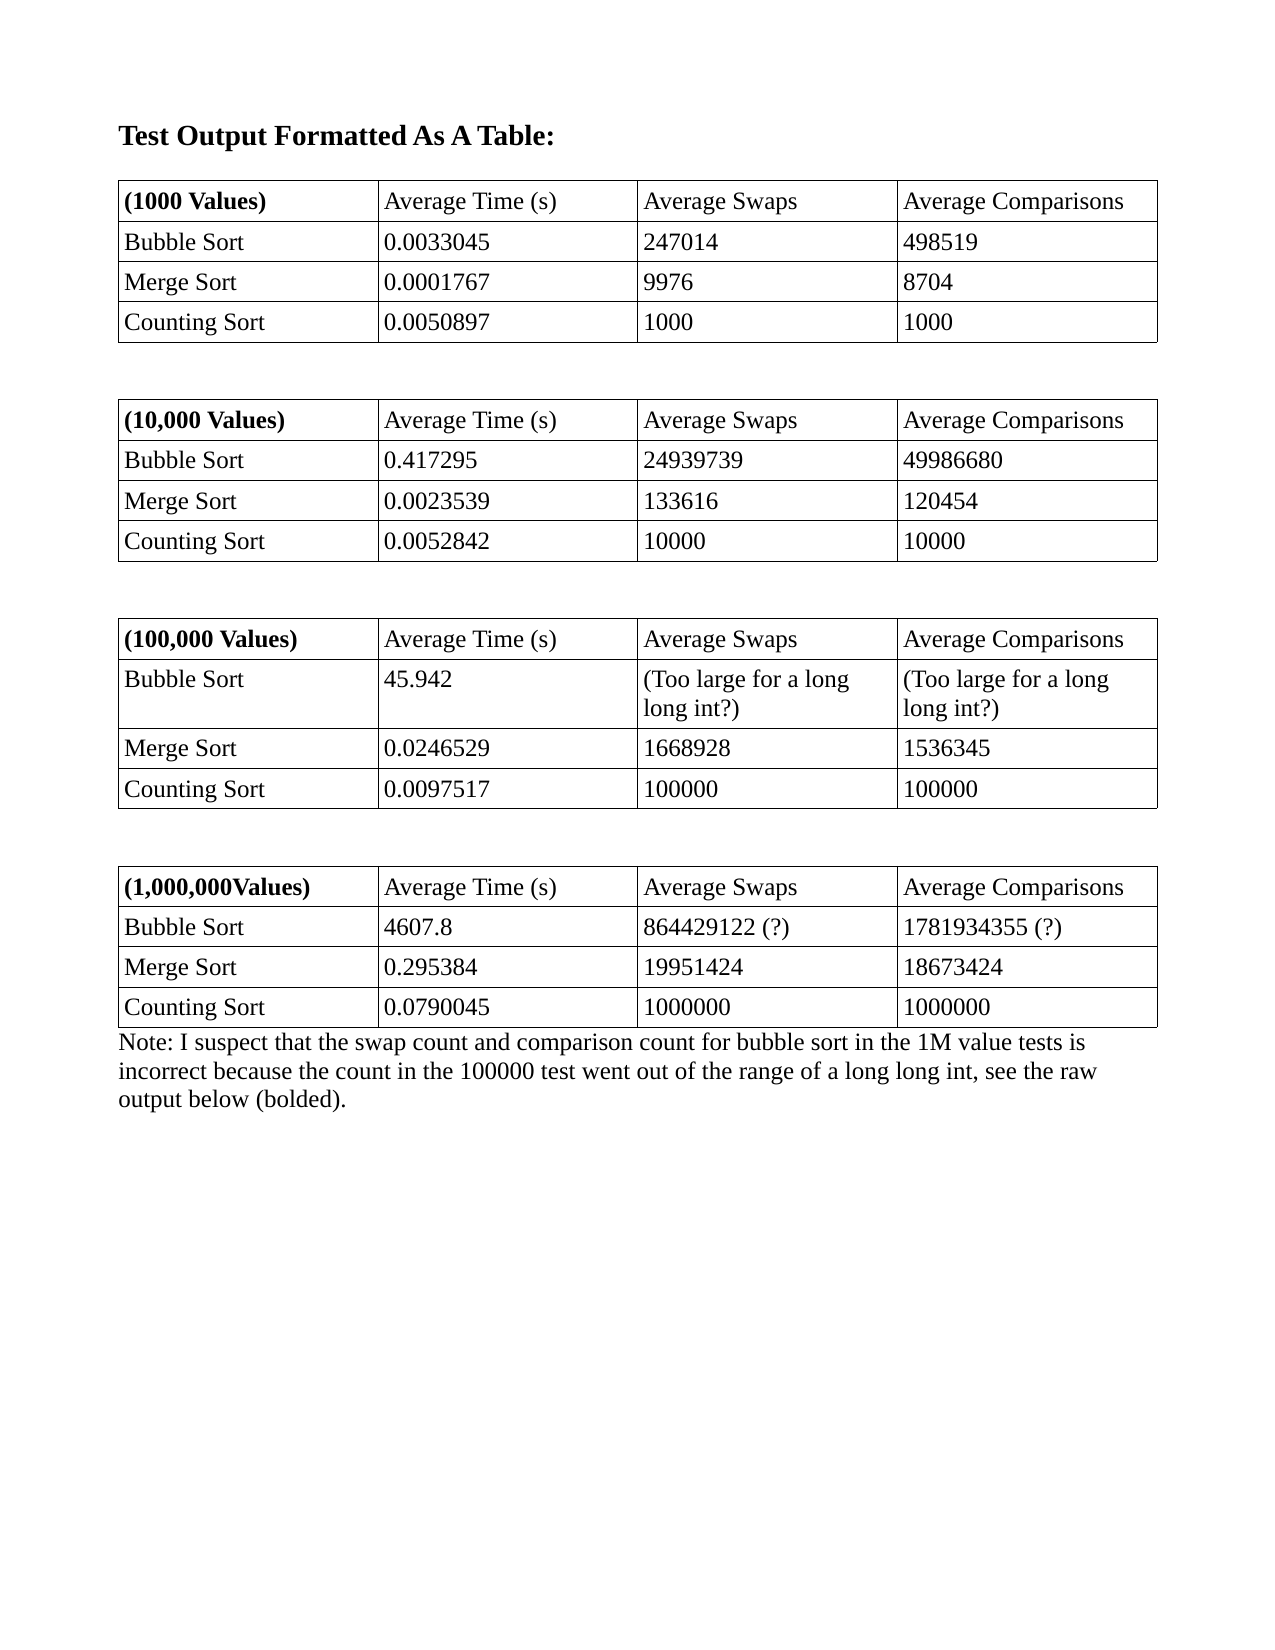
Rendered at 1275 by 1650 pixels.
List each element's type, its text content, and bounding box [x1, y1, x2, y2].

table_cell (Too large for a long long int?) [898, 660, 1157, 727]
table_cell Bubble Sort [119, 660, 378, 727]
table_cell 0.417295 [379, 441, 637, 480]
table_cell 18673424 [898, 947, 1157, 987]
table_cell 0.0790045 [379, 988, 637, 1027]
table_cell 9976 [638, 262, 897, 301]
table_cell 49986680 [898, 441, 1157, 480]
table_cell Merge Sort [119, 729, 378, 768]
table_header Average Comparisons [898, 181, 1157, 221]
table_cell 247014 [638, 222, 897, 261]
table_header Average Comparisons [898, 400, 1157, 439]
text Test Output Formatted As A Table: [118, 118, 1157, 152]
table_cell 864429122 (?) [638, 907, 897, 946]
table_cell Merge Sort [119, 481, 378, 520]
table_cell 120454 [898, 481, 1157, 520]
table_cell Bubble Sort [119, 441, 378, 480]
table_cell 0.0001767 [379, 262, 637, 301]
table_cell Counting Sort [119, 521, 378, 561]
table_cell Counting Sort [119, 302, 378, 342]
table_cell 0.0033045 [379, 222, 637, 261]
table_cell Bubble Sort [119, 222, 378, 261]
table_cell 4607.8 [379, 907, 637, 946]
table_cell (Too large for a long long int?) [638, 660, 897, 727]
table_cell 100000 [898, 769, 1157, 808]
table_header Average Swaps [638, 619, 897, 658]
table_cell 0.0023539 [379, 481, 637, 520]
table_cell 8704 [898, 262, 1157, 301]
table_cell 45.942 [379, 660, 637, 727]
table_cell Merge Sort [119, 262, 378, 301]
table_cell 0.0097517 [379, 769, 637, 808]
table_header Average Comparisons [898, 867, 1157, 906]
table_cell 10000 [638, 521, 897, 561]
table_header (1,000,000Values) [119, 867, 378, 906]
table_cell 0.0052842 [379, 521, 637, 561]
table_header (10,000 Values) [119, 400, 378, 439]
table_cell 1000 [898, 302, 1157, 342]
table_header (100,000 Values) [119, 619, 378, 658]
table_cell Counting Sort [119, 988, 378, 1027]
table_header (1000 Values) [119, 181, 378, 221]
table_cell 1000000 [638, 988, 897, 1027]
table_cell 1000000 [898, 988, 1157, 1027]
table_cell 0.0050897 [379, 302, 637, 342]
table_cell 24939739 [638, 441, 897, 480]
table_header Average Swaps [638, 400, 897, 439]
table_cell Bubble Sort [119, 907, 378, 946]
table_cell 133616 [638, 481, 897, 520]
table_cell 0.295384 [379, 947, 637, 987]
table_cell 0.0246529 [379, 729, 637, 768]
table_header Average Swaps [638, 181, 897, 221]
table_cell 1668928 [638, 729, 897, 768]
table_cell 1536345 [898, 729, 1157, 768]
table_header Average Time (s) [379, 867, 637, 906]
text Note: I suspect that the swap count and comparison count for bubble sort in the 1M value tests is incorrect because the count in the 100000 test went out of the range of a long long int, see the raw output below (bolded). [118, 1028, 1157, 1113]
table_header Average Time (s) [379, 619, 637, 658]
table_cell 1781934355 (?) [898, 907, 1157, 946]
table_cell 1000 [638, 302, 897, 342]
table_header Average Time (s) [379, 181, 637, 221]
table_cell Counting Sort [119, 769, 378, 808]
table_cell 100000 [638, 769, 897, 808]
table_header Average Swaps [638, 867, 897, 906]
table_header Average Time (s) [379, 400, 637, 439]
table_cell 498519 [898, 222, 1157, 261]
table_cell 10000 [898, 521, 1157, 561]
table_cell 19951424 [638, 947, 897, 987]
table_header Average Comparisons [898, 619, 1157, 658]
table_cell Merge Sort [119, 947, 378, 987]
